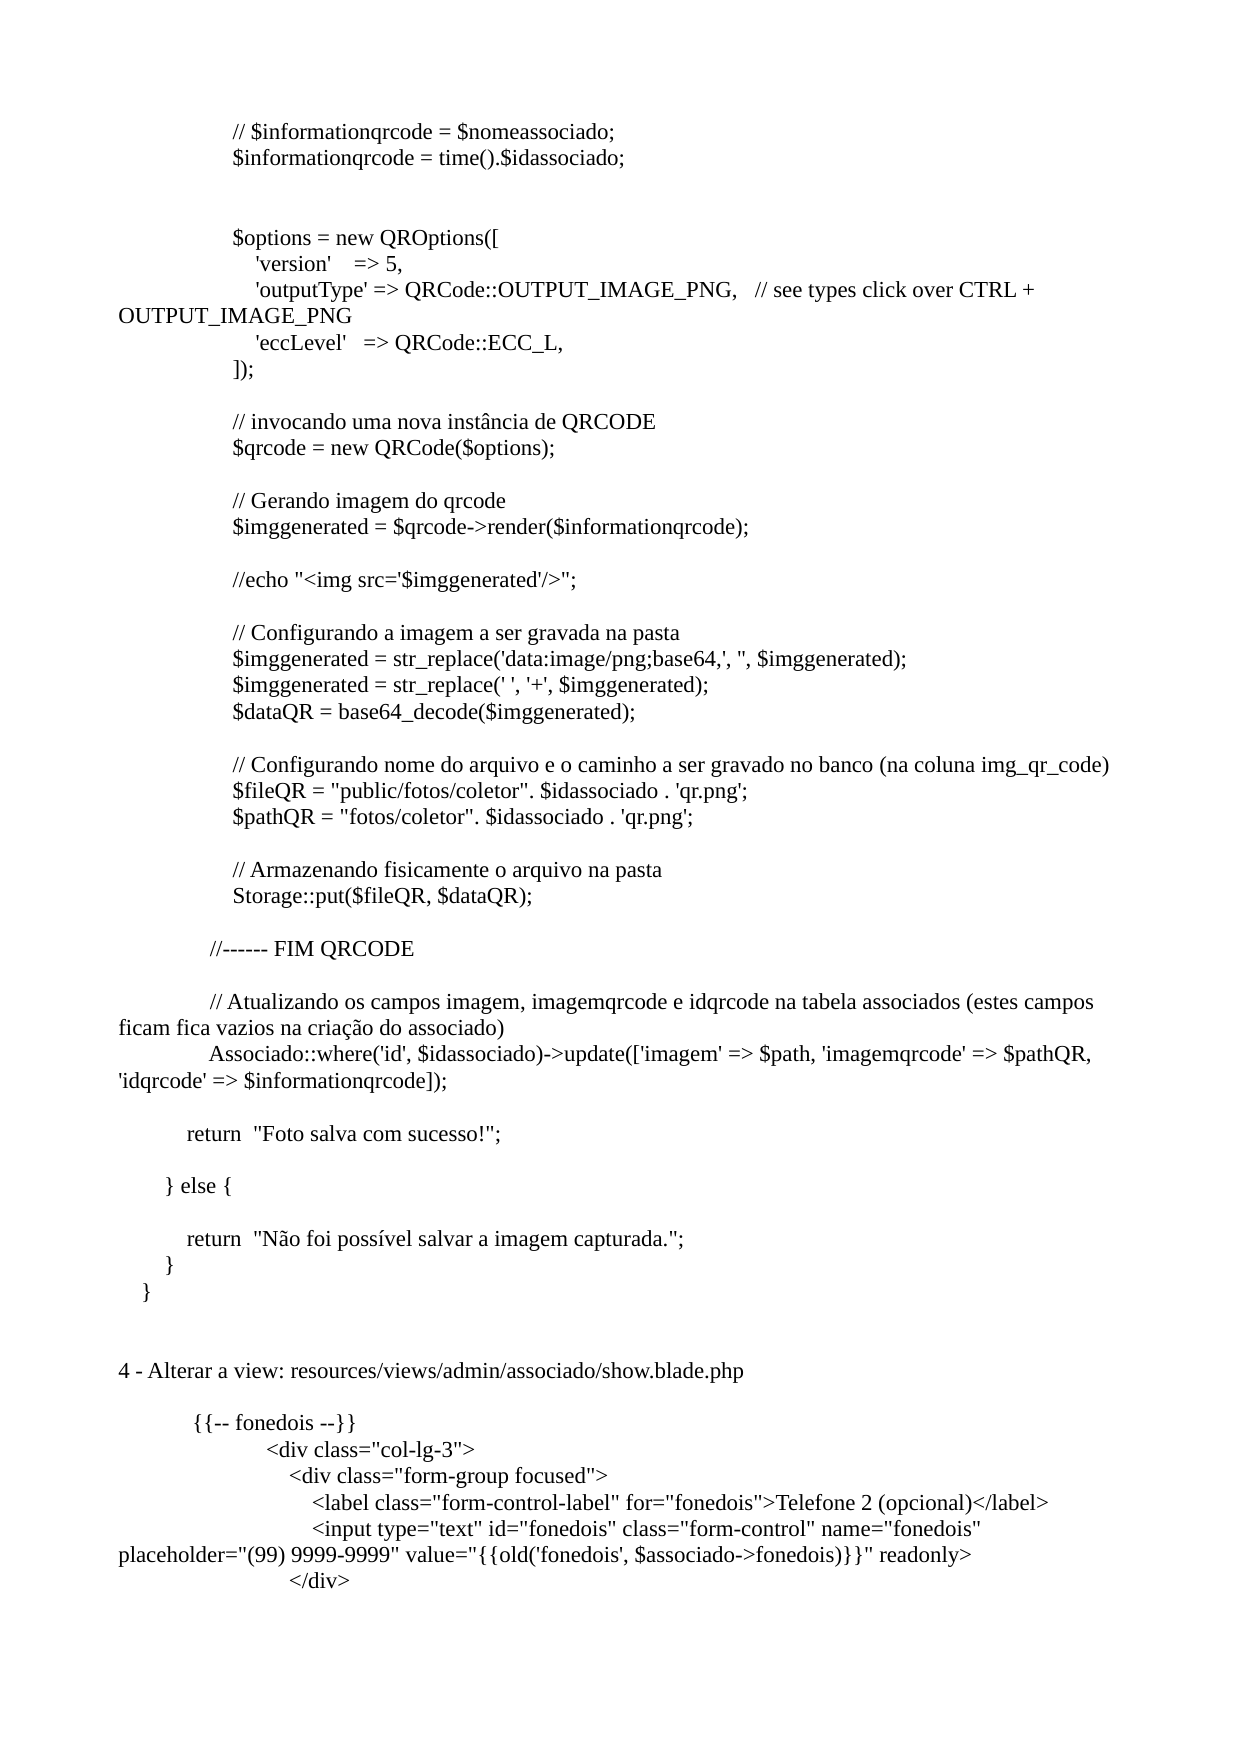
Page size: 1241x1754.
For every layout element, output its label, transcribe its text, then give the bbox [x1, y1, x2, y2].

text Associado::where('id', $idassociado)->update(['imagem' => $path, 'imagemqrcode' => $pathQR, 'idqrcode' => $informationqrcode]); [118, 1041, 1122, 1093]
text } [118, 1251, 1122, 1278]
text $qrcode = new QRCode($options); [118, 434, 1122, 461]
text //echo "<img src='$imggenerated'/>"; [118, 566, 1122, 592]
text $options = new QROptions([ [118, 223, 1122, 250]
text $fileQR = "public/fotos/coletor". $idassociado . 'qr.png'; [118, 777, 1122, 803]
text // Atualizando os campos imagem, imagemqrcode e idqrcode na tabela associados (estes campos ficam fica vazios na criação do associado) [118, 988, 1122, 1041]
text $dataQR = base64_decode($imggenerated); [118, 698, 1122, 724]
text Storage::put($fileQR, $dataQR); [118, 882, 1122, 909]
text 'version' => 5, [118, 250, 1122, 276]
text </div> [118, 1568, 1122, 1594]
text {{-- fonedois --}} [118, 1409, 1122, 1436]
text 4 - Alterar a view: resources/views/admin/associado/show.blade.php [118, 1357, 1122, 1383]
text 'eccLevel' => QRCode::ECC_L, [118, 329, 1122, 355]
text } else { [118, 1172, 1122, 1199]
text // Gerando imagem do qrcode [118, 487, 1122, 513]
text // Armazenando fisicamente o arquivo na pasta [118, 856, 1122, 882]
text // $informationqrcode = $nomeassociado; [118, 118, 1122, 144]
text // Configurando nome do arquivo e o caminho a ser gravado no banco (na coluna img_qr_code) [118, 751, 1122, 777]
text $informationqrcode = time().$idassociado; [118, 144, 1122, 171]
text $pathQR = "fotos/coletor". $idassociado . 'qr.png'; [118, 803, 1122, 830]
text return "Foto salva com sucesso!"; [118, 1119, 1122, 1146]
text <div class="col-lg-3"> [118, 1436, 1122, 1462]
text //------ FIM QRCODE [118, 935, 1122, 961]
text } [118, 1278, 1122, 1304]
text 'outputType' => QRCode::OUTPUT_IMAGE_PNG, // see types click over CTRL + OUTPUT_IMAGE_PNG [118, 276, 1122, 329]
text $imggenerated = str_replace(' ', '+', $imggenerated); [118, 672, 1122, 698]
text // Configurando a imagem a ser gravada na pasta [118, 619, 1122, 645]
text <input type="text" id="fonedois" class="form-control" name="fonedois" placeholder="(99) 9999-9999" value="{{old('fonedois', $associado->fonedois)}}" readonly> [118, 1515, 1122, 1568]
text return "Não foi possível salvar a imagem capturada."; [118, 1225, 1122, 1251]
text <div class="form-group focused"> [118, 1462, 1122, 1488]
text // invocando uma nova instância de QRCODE [118, 408, 1122, 434]
text <label class="form-control-label" for="fonedois">Telefone 2 (opcional)</label> [118, 1488, 1122, 1515]
text $imggenerated = str_replace('data:image/png;base64,', '', $imggenerated); [118, 645, 1122, 672]
text ]); [118, 355, 1122, 382]
text $imggenerated = $qrcode->render($informationqrcode); [118, 513, 1122, 540]
